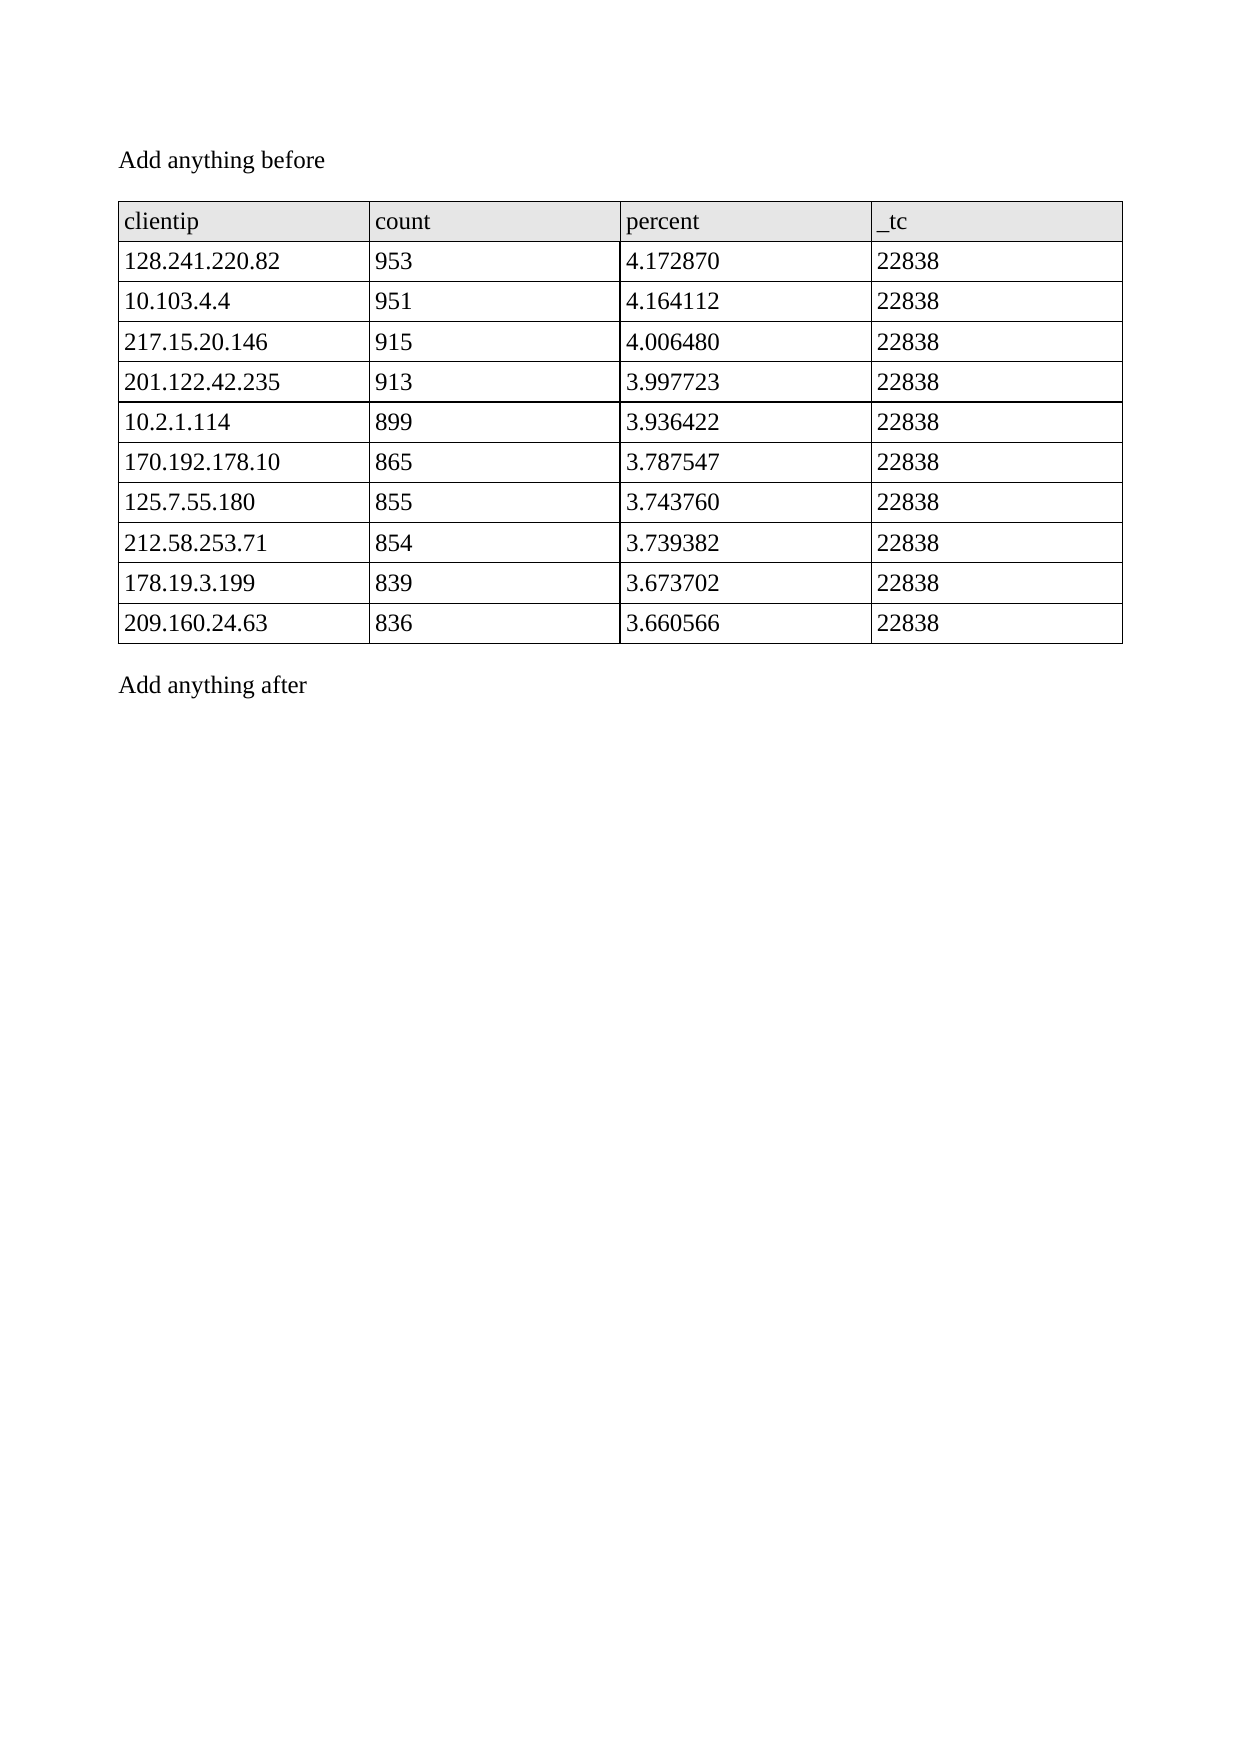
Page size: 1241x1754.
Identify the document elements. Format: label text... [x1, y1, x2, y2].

table_cell 10.2.1.114 [119, 403, 369, 442]
text Add anything after [118, 671, 1122, 699]
table_cell 22838 [872, 322, 1122, 361]
table_cell 22838 [872, 403, 1122, 442]
table_cell 209.160.24.63 [119, 604, 369, 643]
table_header _tc [872, 202, 1122, 241]
table_cell 915 [370, 322, 619, 361]
table_cell 4.006480 [621, 322, 871, 361]
table_cell 3.660566 [621, 604, 871, 643]
table_cell 3.787547 [621, 443, 871, 482]
table_cell 22838 [872, 604, 1122, 643]
table_cell 865 [370, 443, 619, 482]
table_cell 128.241.220.82 [119, 242, 369, 281]
table_cell 913 [370, 362, 619, 401]
table_cell 839 [370, 563, 619, 602]
table_cell 212.58.253.71 [119, 523, 369, 562]
table_cell 899 [370, 403, 619, 442]
table_cell 170.192.178.10 [119, 443, 369, 482]
table_cell 953 [370, 242, 619, 281]
table_cell 22838 [872, 362, 1122, 401]
table_cell 22838 [872, 443, 1122, 482]
table_cell 217.15.20.146 [119, 322, 369, 361]
table_cell 836 [370, 604, 619, 643]
table_cell 3.936422 [621, 403, 871, 442]
table_header clientip [119, 202, 369, 241]
table_cell 3.739382 [621, 523, 871, 562]
table_cell 22838 [872, 523, 1122, 562]
table_cell 3.673702 [621, 563, 871, 602]
text Add anything before [118, 146, 1122, 173]
table_cell 855 [370, 483, 619, 522]
table_cell 201.122.42.235 [119, 362, 369, 401]
table_cell 4.172870 [621, 242, 871, 281]
table_cell 4.164112 [621, 282, 871, 321]
table_cell 951 [370, 282, 619, 321]
table_cell 22838 [872, 563, 1122, 602]
table_header count [370, 202, 620, 241]
table_cell 125.7.55.180 [119, 483, 369, 522]
table_cell 10.103.4.4 [119, 282, 369, 321]
table_cell 3.997723 [621, 362, 871, 401]
table_cell 22838 [872, 483, 1122, 522]
table_cell 178.19.3.199 [119, 563, 369, 602]
table_cell 3.743760 [621, 483, 871, 522]
table_header percent [621, 202, 871, 241]
table_cell 854 [370, 523, 619, 562]
table_cell 22838 [872, 282, 1122, 321]
table_cell 22838 [872, 242, 1122, 281]
